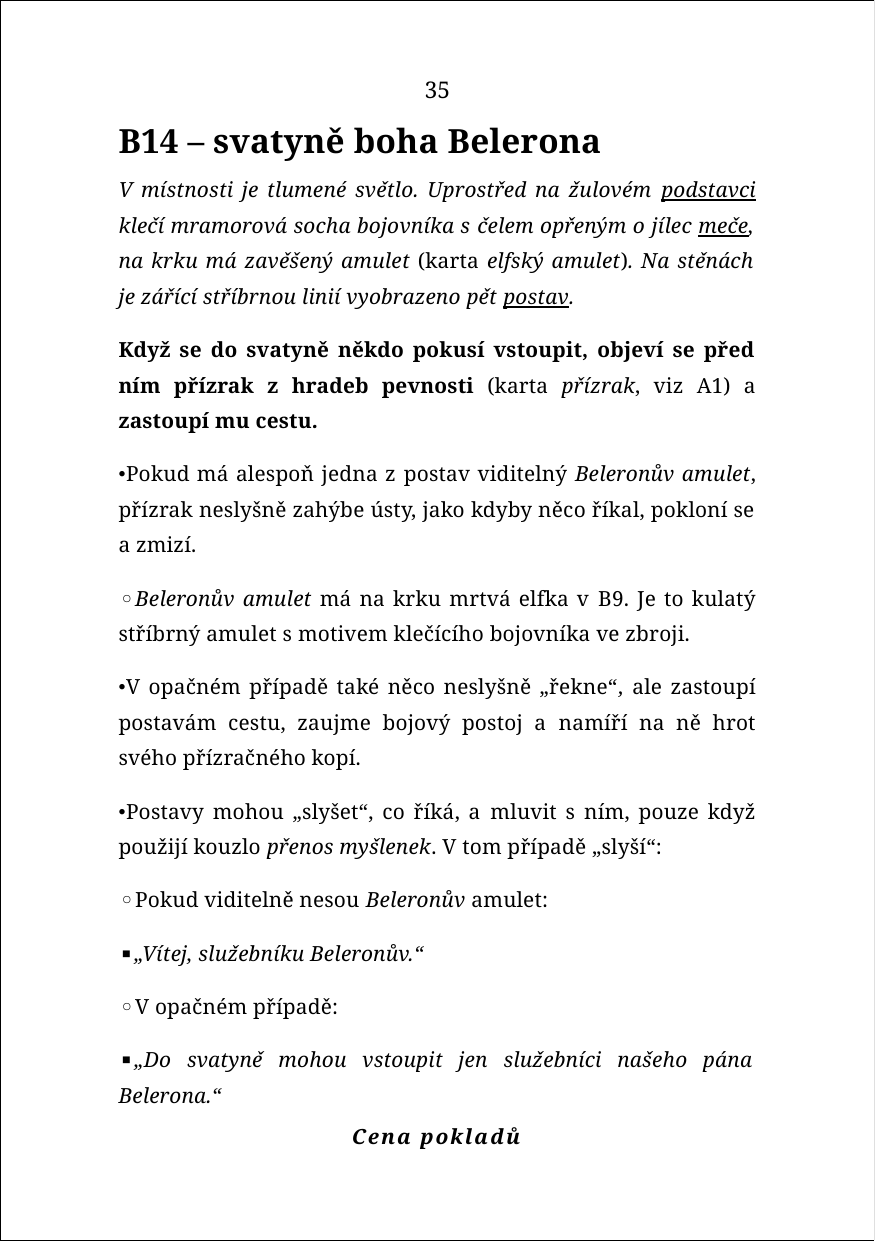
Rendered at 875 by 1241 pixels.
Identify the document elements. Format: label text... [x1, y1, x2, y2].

subtitle B14 – svatyně boha Belerona [118, 118, 756, 164]
list Pokud má alespoň jedna z⁠ postav viditelný Beleronův amulet, přízrak neslyšně zahýbe ústy, jako kdyby něco říkal, pokloní se a⁠ zmizí. [118, 459, 756, 559]
list „Vítej, služebníku Beleronův.“ [118, 939, 756, 967]
list „Do svatyně mohou vstoupit jen služebníci našeho pána Belerona.“ [118, 1045, 756, 1109]
list V⁠ opačném případě také něco neslyšně „řekne“, ale zastoupí postavám cestu, zaujme bojový postoj a⁠ namíří na ně hrot svého přízračného kopí. [118, 672, 756, 772]
list Postavy mohou „slyšet“, co říká, a⁠ mluvit s⁠ ním, pouze když použijí kouzlo přenos myšlenek. V⁠ tom případě „slyší“: [118, 797, 756, 861]
text V⁠ místnosti je tlumené světlo. Uprostřed na žulovém podstavci klečí mramorová socha bojovníka s⁠ čelem opřeným o⁠ jílec meče, na krku má zavěšený amulet (karta elfský amulet). Na stěnách je zářící stříbrnou linií vyobrazeno pět postav. [118, 175, 756, 310]
list Pokud viditelně nesou Beleronův amulet: [118, 886, 756, 914]
list Beleronův amulet má na krku mrtvá elfka v⁠ B9. Je to kulatý stříbrný amulet s⁠ motivem klečícího bojovníka ve zbroji. [118, 584, 756, 648]
list V⁠ opačném případě: [118, 992, 756, 1020]
text Když se do svatyně někdo pokusí vstoupit, objeví se před ním přízrak z⁠ hradeb pevnosti (karta přízrak, viz A1) a⁠ zastoupí mu cestu. [118, 335, 756, 435]
